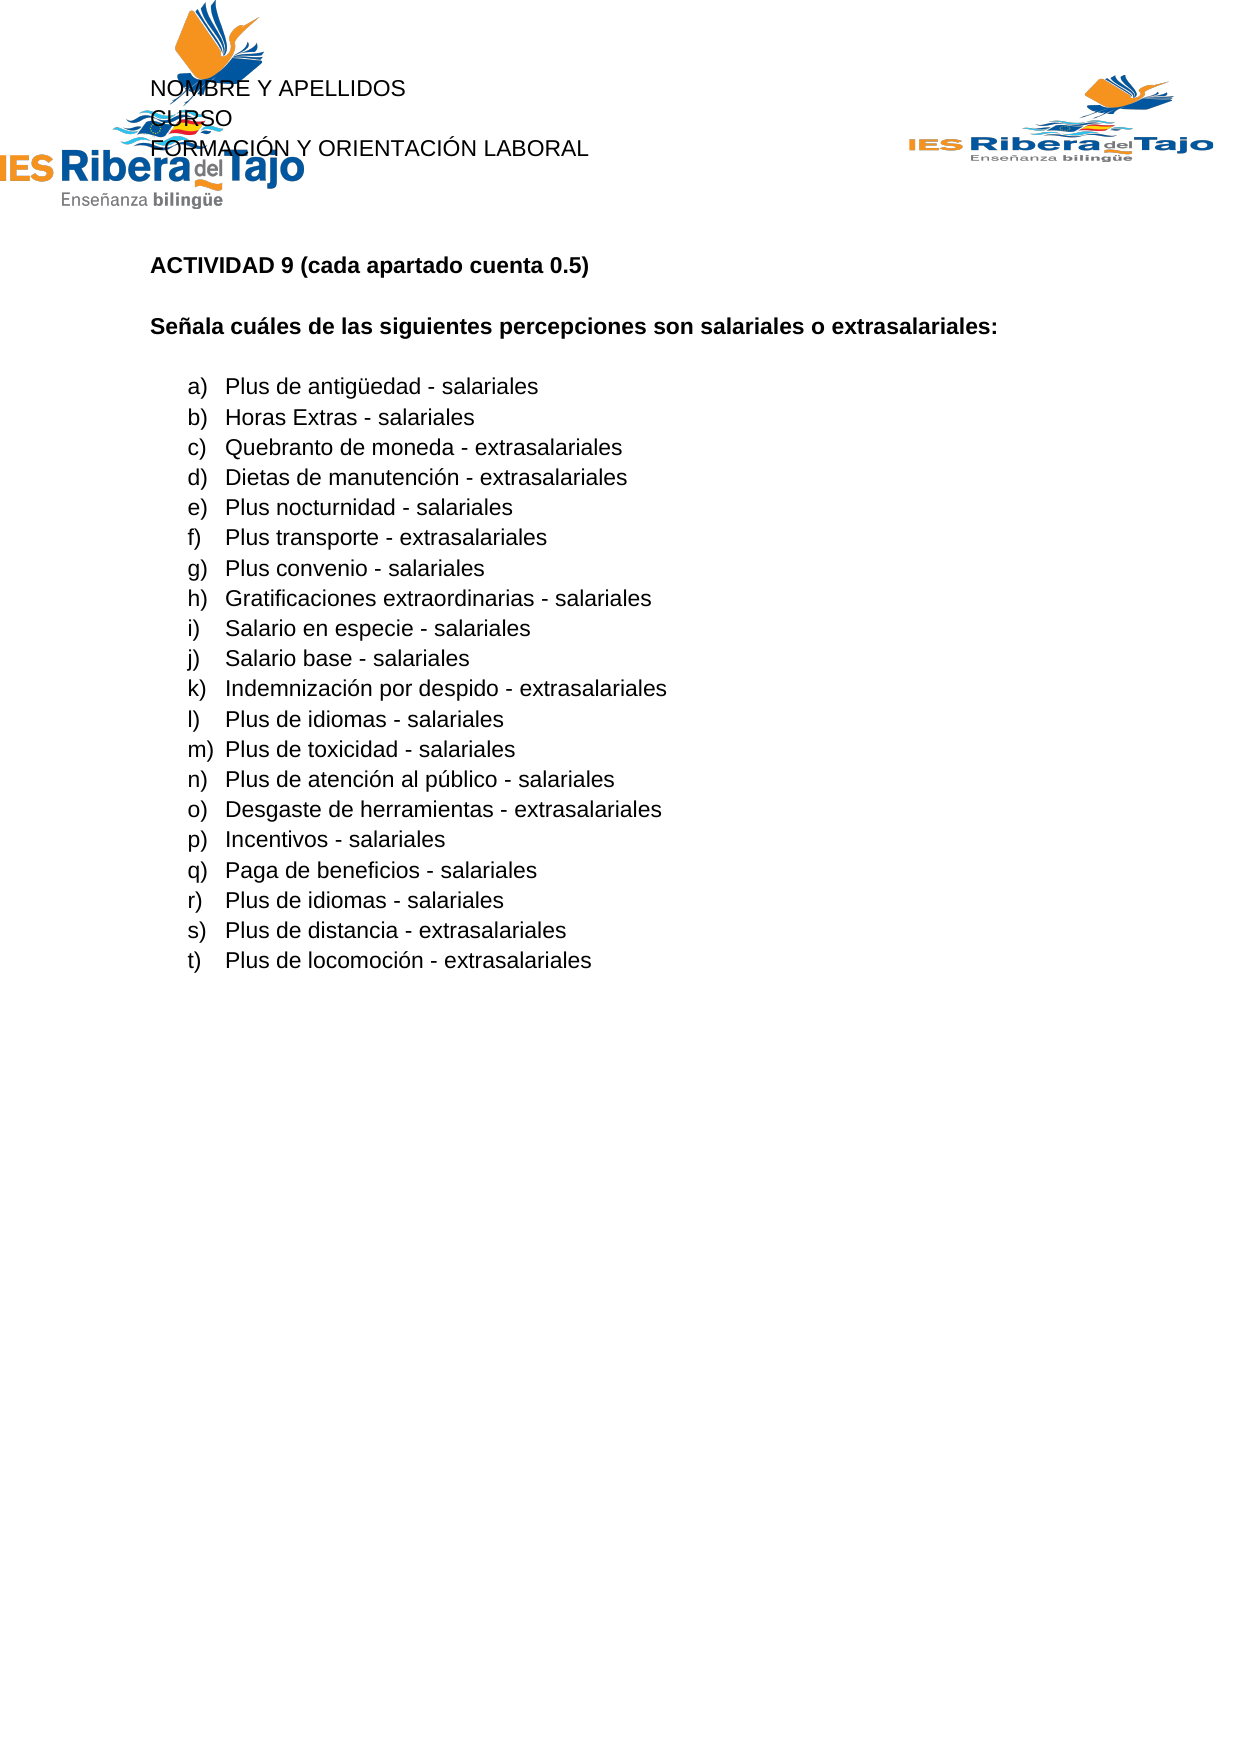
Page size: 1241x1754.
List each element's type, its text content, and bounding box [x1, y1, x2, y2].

text ACTIVIDAD 9 (cada apartado cuenta 0.5) [150, 252, 1090, 279]
list Dietas de manutención - extrasalariales [187, 464, 1090, 490]
text Señala cuáles de las siguientes percepciones son salariales o extrasalariales: [150, 313, 1090, 339]
list Horas Extras - salariales [187, 403, 1090, 430]
list Incentivos - salariales [187, 826, 1090, 853]
picture [909, 75, 1214, 162]
list Plus transporte - extrasalariales [187, 524, 1090, 551]
list Plus de idiomas - salariales [187, 887, 1090, 913]
list Plus nocturnidad - salariales [187, 494, 1090, 520]
list Gratificaciones extraordinarias - salariales [187, 585, 1090, 611]
list Plus de distancia - extrasalariales [187, 917, 1090, 943]
picture [0, 0, 304, 209]
list Salario base - salariales [187, 645, 1090, 671]
list Desgaste de herramientas - extrasalariales [187, 796, 1090, 822]
list Plus de toxicidad - salariales [187, 736, 1090, 762]
list Indemnización por despido - extrasalariales [187, 675, 1090, 702]
list Plus de atención al público - salariales [187, 766, 1090, 792]
list Plus de idiomas - salariales [187, 706, 1090, 732]
list Plus de antigüedad - salariales [187, 373, 1090, 399]
list Salario en especie - salariales [187, 615, 1090, 641]
picture [297, 82, 304, 88]
list Plus convenio - salariales [187, 554, 1090, 581]
list Paga de beneficios - salariales [187, 857, 1090, 883]
list Quebranto de moneda - extrasalariales [187, 434, 1090, 460]
list Plus de locomoción - extrasalariales [187, 947, 1090, 973]
